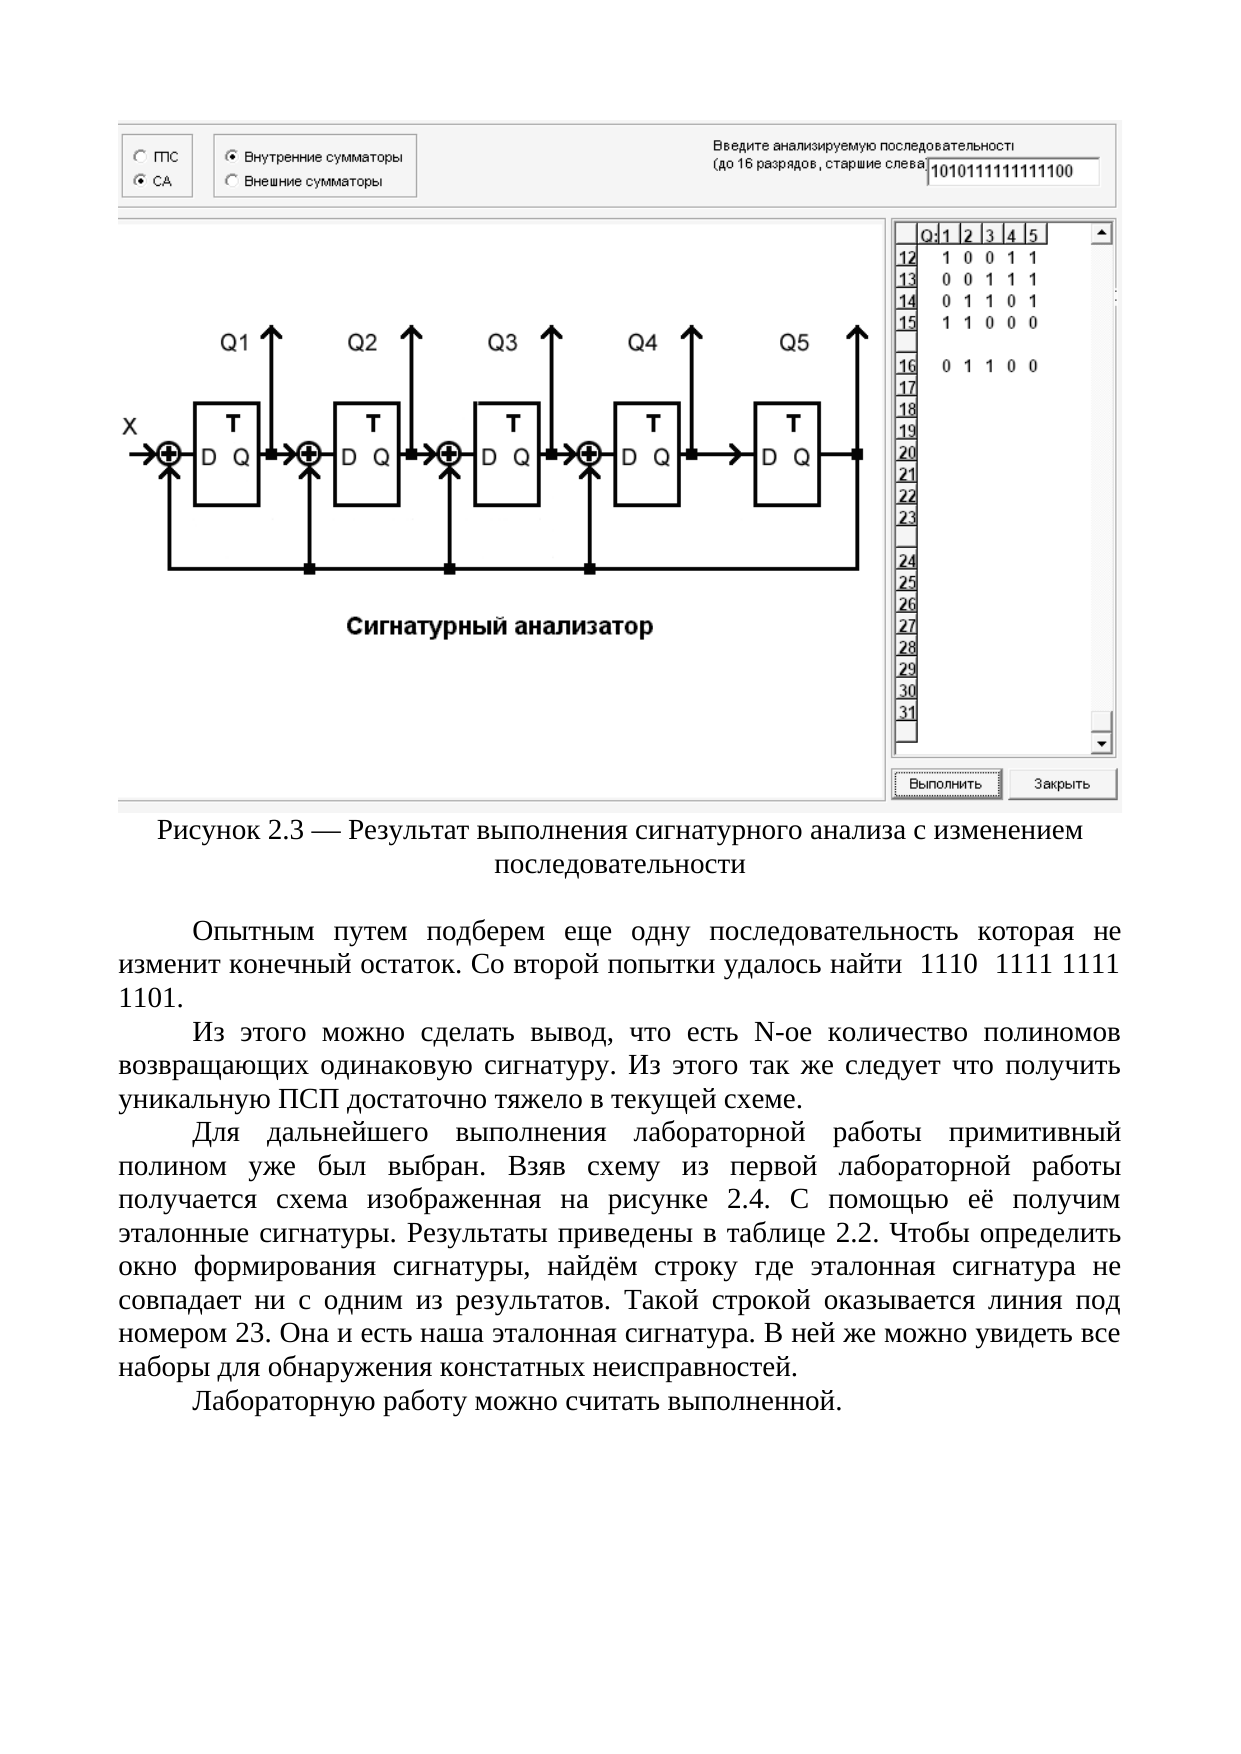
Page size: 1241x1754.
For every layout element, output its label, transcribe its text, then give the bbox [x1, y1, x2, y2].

picture [118, 120, 1123, 813]
list Из этого можно сделать вывод, что есть N-ое количество полиномов возвращающих одинаковую сигнатуру. Из этого так же следует что получить уникальную ПСП достаточно тяжело в текущей схеме. [118, 1014, 1122, 1114]
list Лабораторную работу можно считать выполненной. [118, 1383, 1122, 1416]
list Рисунок 2.3 — Результат выполнения сигнатурного анализа с изменением последовательности [118, 813, 1122, 879]
list Для дальнейшего выполнения лабораторной работы примитивный полином уже был выбран. Взяв схему из первой лабораторной работы получается схема изображенная на рисунке 2.4. С помощью её получим эталонные сигнатуры. Результаты приведены в таблице 2.2. Чтобы определить окно формирования сигнатуры, найдём строку где эталонная сигнатура не совпадает ни с одним из результатов. Такой строкой оказывается линия под номером 23. Она и есть наша эталонная сигнатура. В ней же можно увидеть все наборы для обнаружения констатных неисправностей. [118, 1114, 1122, 1383]
list Опытным путем подберем еще одну последовательность которая не изменит конечный остаток. Со второй попытки удалось найти 1110 1111 1111 1101. [118, 913, 1122, 1014]
